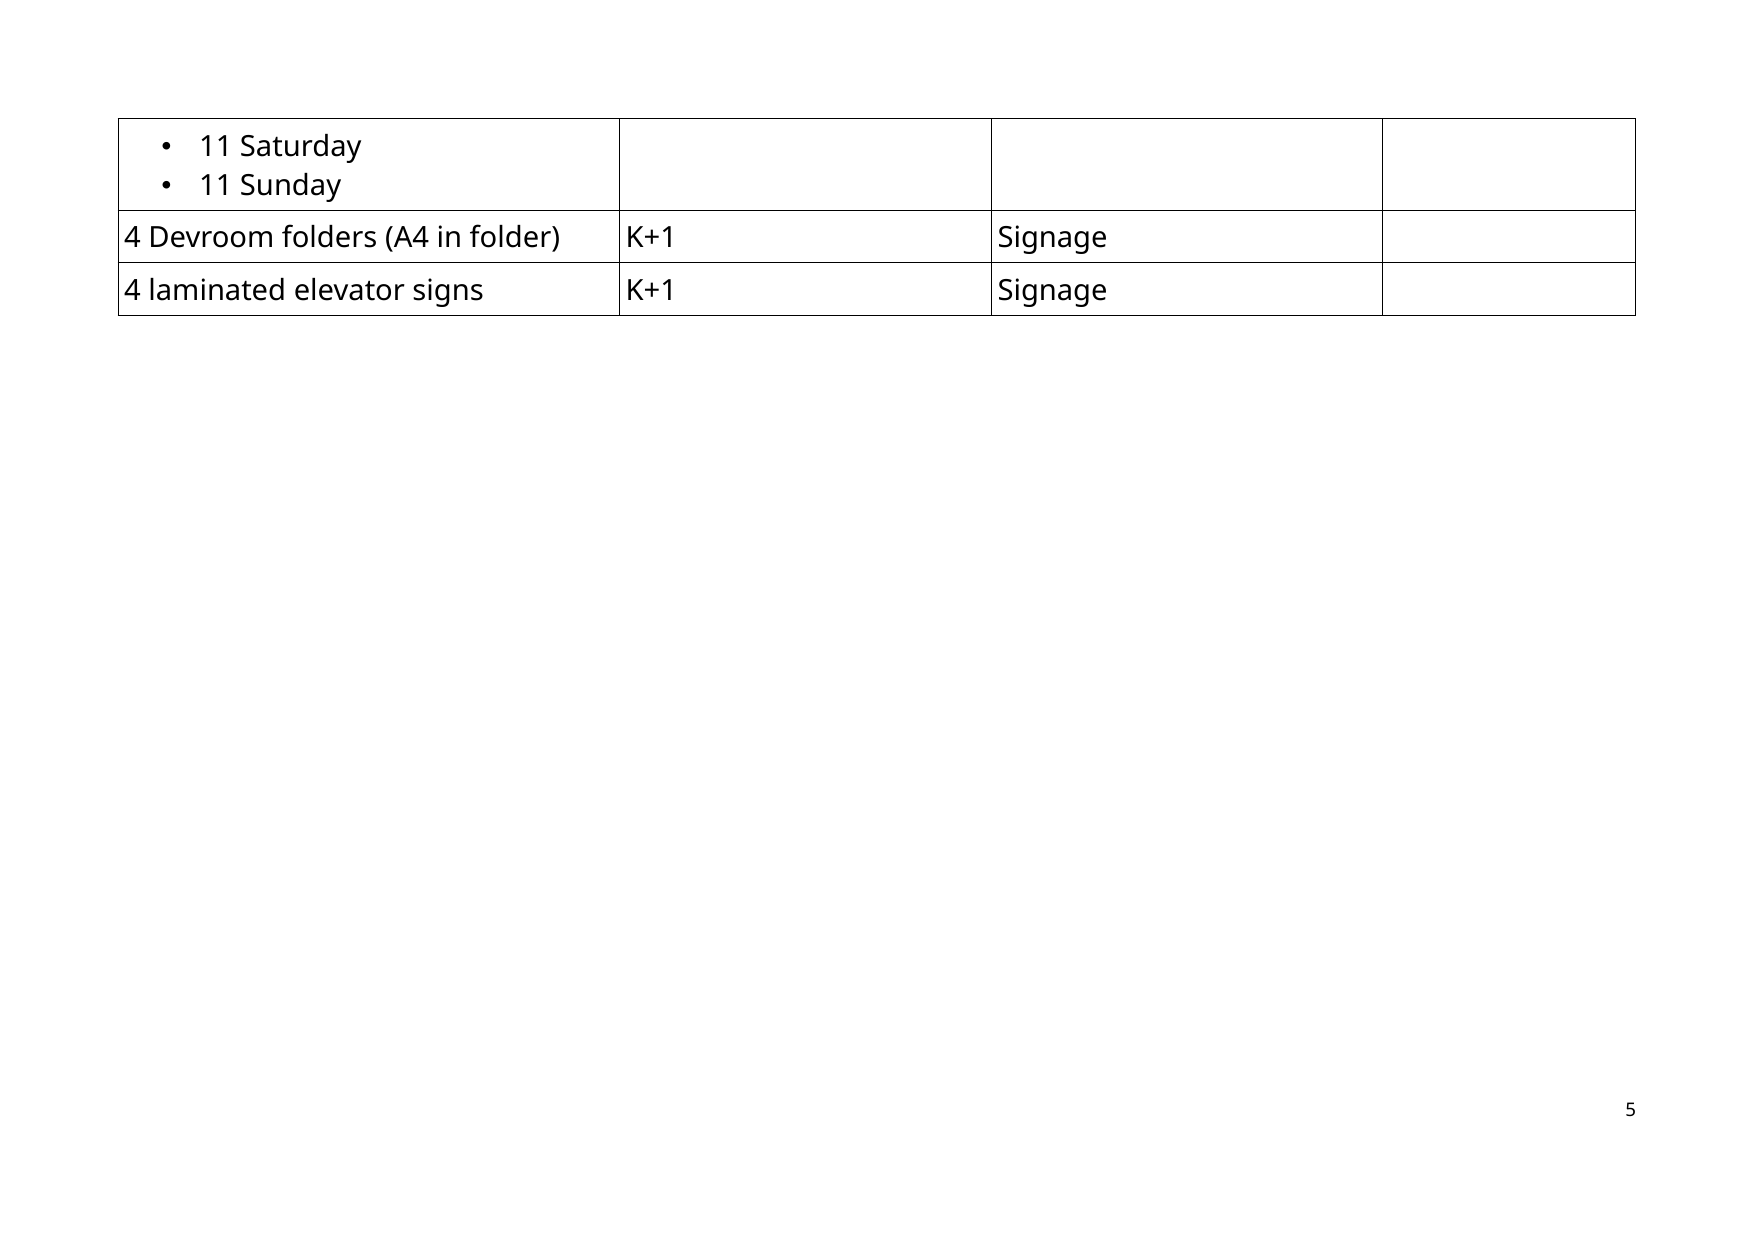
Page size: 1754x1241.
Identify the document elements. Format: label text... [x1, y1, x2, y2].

table_cell K+1 [620, 211, 991, 262]
table_cell Signage [992, 263, 1382, 314]
table_cell 4 Devroom folders (A4 in folder) [119, 211, 619, 262]
table_cell [1383, 263, 1635, 314]
table_cell [1383, 119, 1635, 210]
table_cell 4 laminated elevator signs [119, 263, 619, 314]
table_cell 22 What’s going on in K (A1) 11 Saturday 11 Sunday [119, 119, 619, 210]
table_cell Signage [992, 211, 1382, 262]
table_cell [620, 119, 991, 210]
table_cell K+1 [620, 263, 991, 314]
table_cell [992, 119, 1382, 210]
table_cell [1383, 211, 1635, 262]
